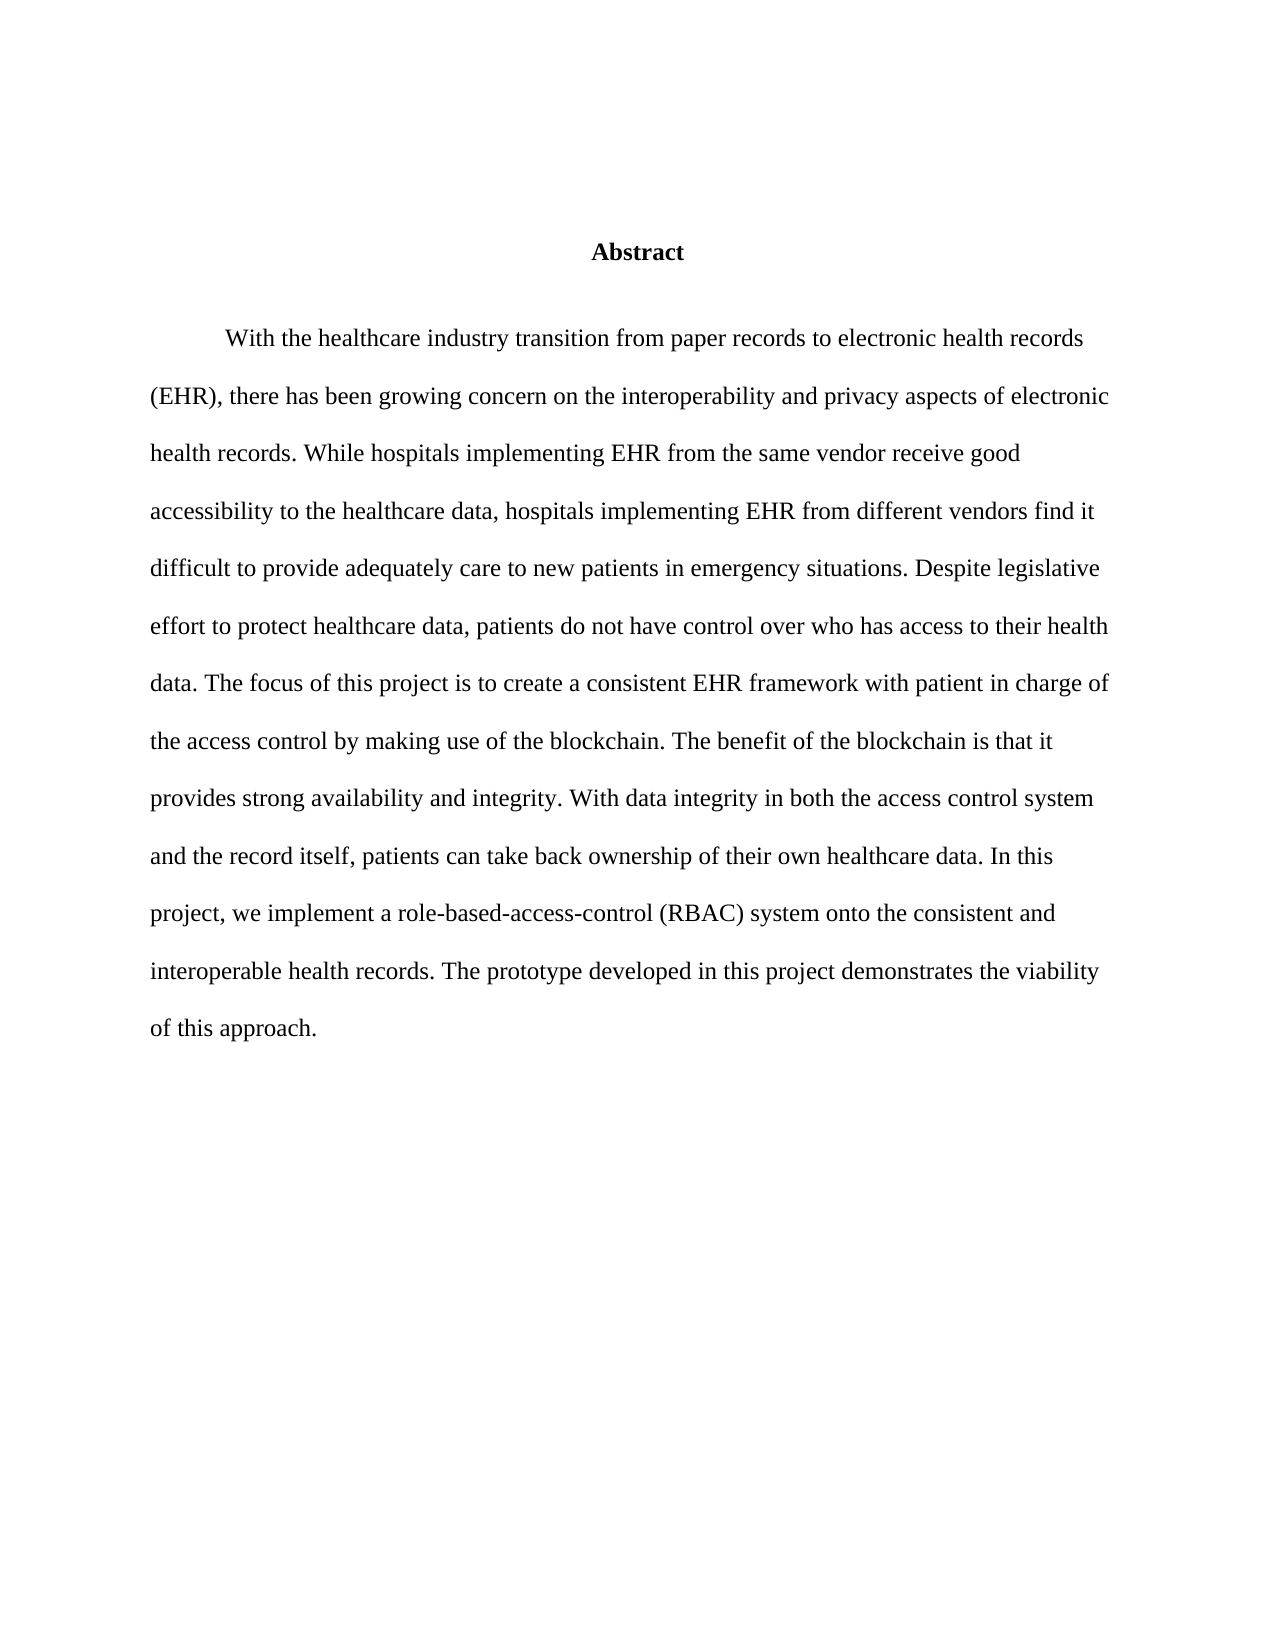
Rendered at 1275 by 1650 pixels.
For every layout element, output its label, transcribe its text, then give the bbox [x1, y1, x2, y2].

subtitle Abstract [150, 237, 1125, 265]
text With the healthcare industry transition from paper records to electronic health records (EHR), there has been growing concern on the interoperability and privacy aspects of electronic health records. While hospitals implementing EHR from the same vendor receive good accessibility to the healthcare data, hospitals implementing EHR from different vendors find it difficult to provide adequately care to new patients in emergency situations. Despite legislative effort to protect healthcare data, patients do not have control over who has access to their health data. The focus of this project is to create a consistent EHR framework with patient in charge of the access control by making use of the blockchain. The benefit of the blockchain is that it provides strong availability and integrity. With data integrity in both the access control system and the record itself, patients can take back ownership of their own healthcare data. In this project, we implement a role-based-access-control (RBAC) system onto the consistent and interoperable health records. The prototype developed in this project demonstrates the viability of this approach. [150, 323, 1125, 1042]
